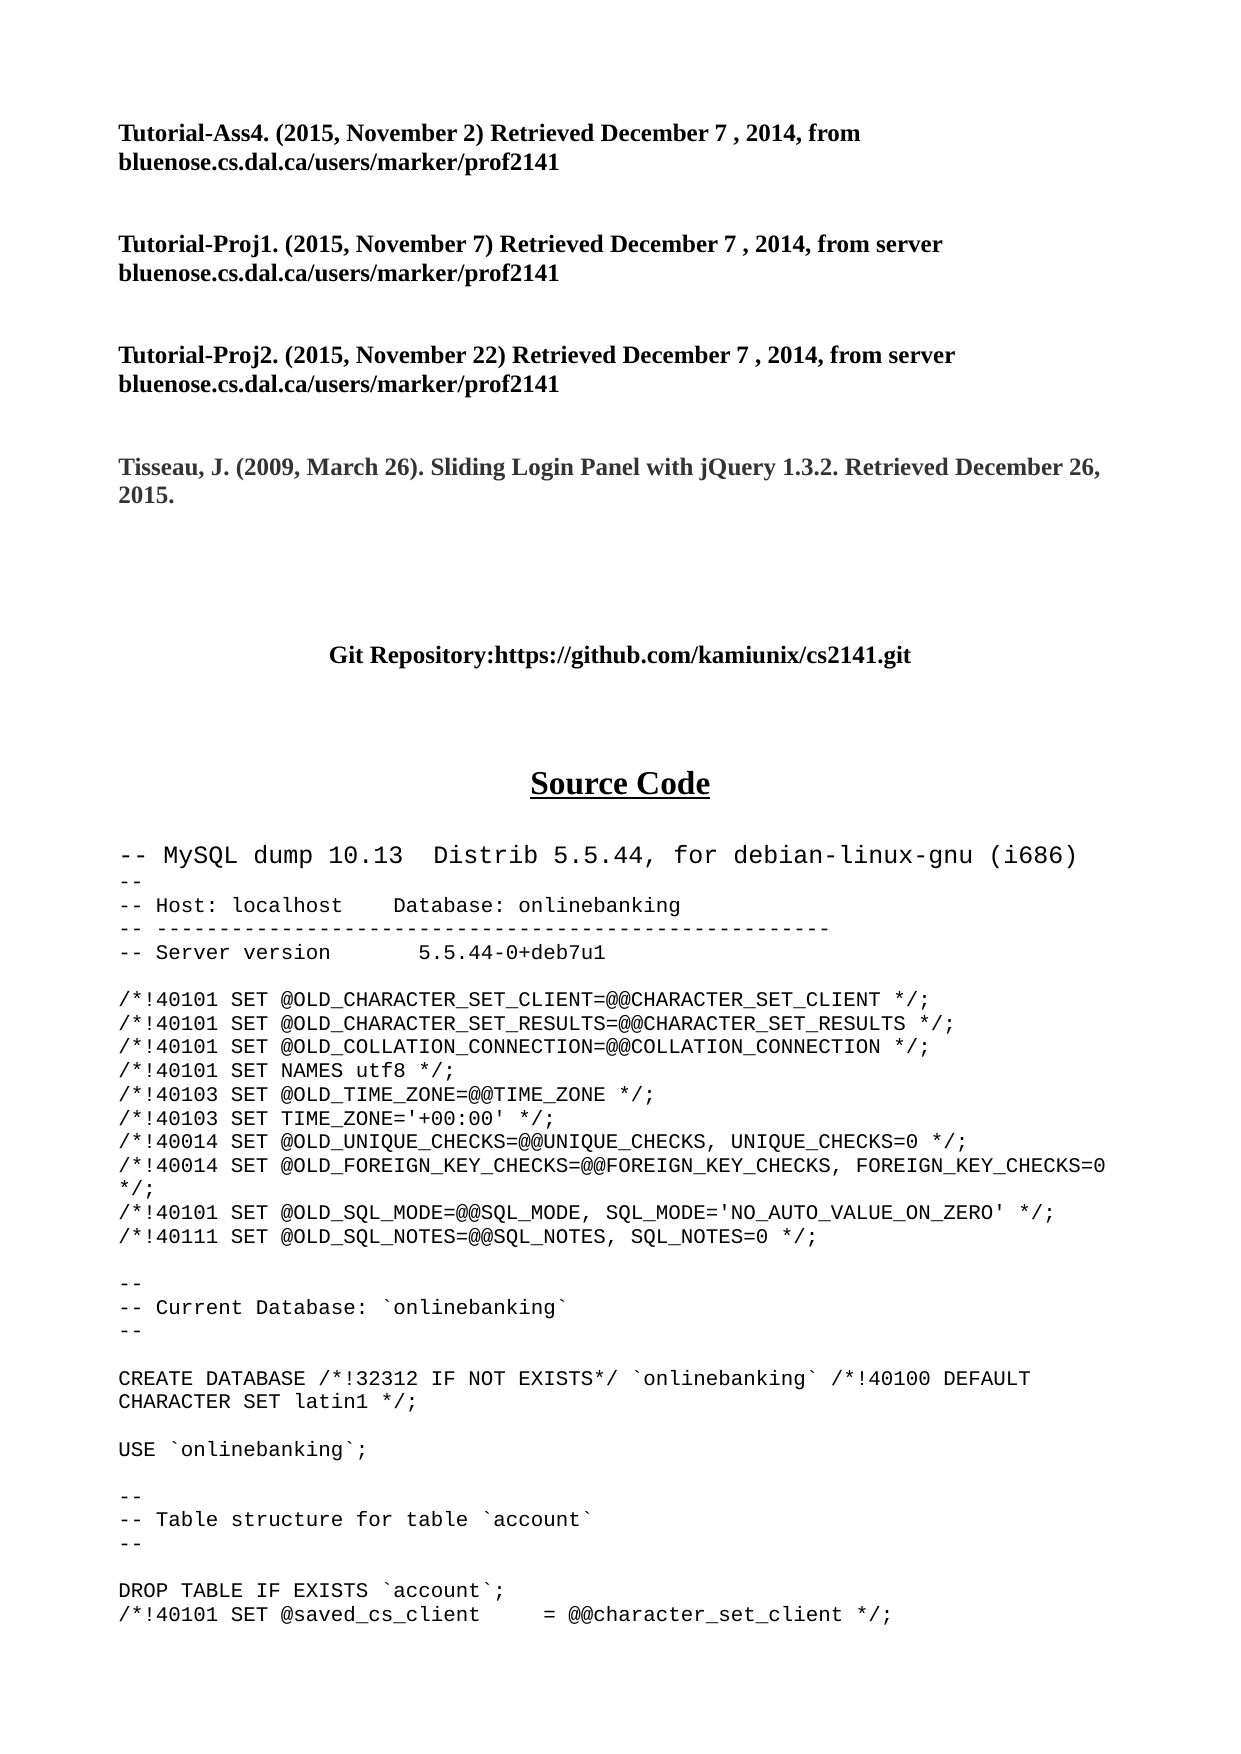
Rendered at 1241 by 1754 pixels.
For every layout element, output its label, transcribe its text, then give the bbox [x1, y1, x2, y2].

text /*!40101 SET @OLD_CHARACTER_SET_RESULTS=@@CHARACTER_SET_RESULTS */; [118, 1013, 1122, 1037]
text Tutorial-Proj1. (2015, November 7) Retrieved December 7 , 2014, from server bluenose.cs.dal.ca/users/marker/prof2141 [118, 229, 1122, 287]
text Git Repository:https://github.com/kamiunix/cs2141.git [118, 640, 1122, 668]
text Tisseau, J. (2009, March 26). Sliding Login Panel with jQuery 1.3.2. Retrieved December 26, 2015. [118, 452, 1122, 509]
text DROP TABLE IF EXISTS `account`; [118, 1580, 1122, 1604]
text /*!40014 SET @OLD_FOREIGN_KEY_CHECKS=@@FOREIGN_KEY_CHECKS, FOREIGN_KEY_CHECKS=0 */; [118, 1155, 1122, 1202]
text -- ------------------------------------------------------ [118, 918, 1122, 942]
text -- [118, 1533, 1122, 1557]
text USE `onlinebanking`; [118, 1438, 1122, 1462]
text Tutorial-Proj2. (2015, November 22) Retrieved December 7 , 2014, from server bluenose.cs.dal.ca/users/marker/prof2141 [118, 341, 1122, 398]
text -- Current Database: `onlinebanking` [118, 1297, 1122, 1320]
text -- Table structure for table `account` [118, 1509, 1122, 1533]
text /*!40014 SET @OLD_UNIQUE_CHECKS=@@UNIQUE_CHECKS, UNIQUE_CHECKS=0 */; [118, 1131, 1122, 1155]
text -- [118, 1273, 1122, 1297]
text CREATE DATABASE /*!32312 IF NOT EXISTS*/ `onlinebanking` /*!40100 DEFAULT CHARACTER SET latin1 */; [118, 1368, 1122, 1415]
text /*!40101 SET @OLD_COLLATION_CONNECTION=@@COLLATION_CONNECTION */; [118, 1037, 1122, 1060]
text -- Host: localhost Database: onlinebanking [118, 895, 1122, 918]
text /*!40103 SET TIME_ZONE='+00:00' */; [118, 1107, 1122, 1131]
text /*!40101 SET NAMES utf8 */; [118, 1060, 1122, 1084]
text -- [118, 871, 1122, 895]
text Tutorial-Ass4. (2015, November 2) Retrieved December 7 , 2014, from bluenose.cs.dal.ca/users/marker/prof2141 [118, 118, 1122, 176]
text Source Code [118, 763, 1122, 802]
text -- [118, 1320, 1122, 1344]
text -- [118, 1486, 1122, 1509]
text /*!40101 SET @OLD_CHARACTER_SET_CLIENT=@@CHARACTER_SET_CLIENT */; [118, 989, 1122, 1013]
text /*!40111 SET @OLD_SQL_NOTES=@@SQL_NOTES, SQL_NOTES=0 */; [118, 1226, 1122, 1249]
text -- Server version 5.5.44-0+deb7u1 [118, 942, 1122, 966]
text /*!40101 SET @OLD_SQL_MODE=@@SQL_MODE, SQL_MODE='NO_AUTO_VALUE_ON_ZERO' */; [118, 1202, 1122, 1226]
text /*!40101 SET @saved_cs_client = @@character_set_client */; [118, 1604, 1122, 1628]
text /*!40103 SET @OLD_TIME_ZONE=@@TIME_ZONE */; [118, 1084, 1122, 1107]
text -- MySQL dump 10.13 Distrib 5.5.44, for debian-linux-gnu (i686) [118, 843, 1122, 871]
